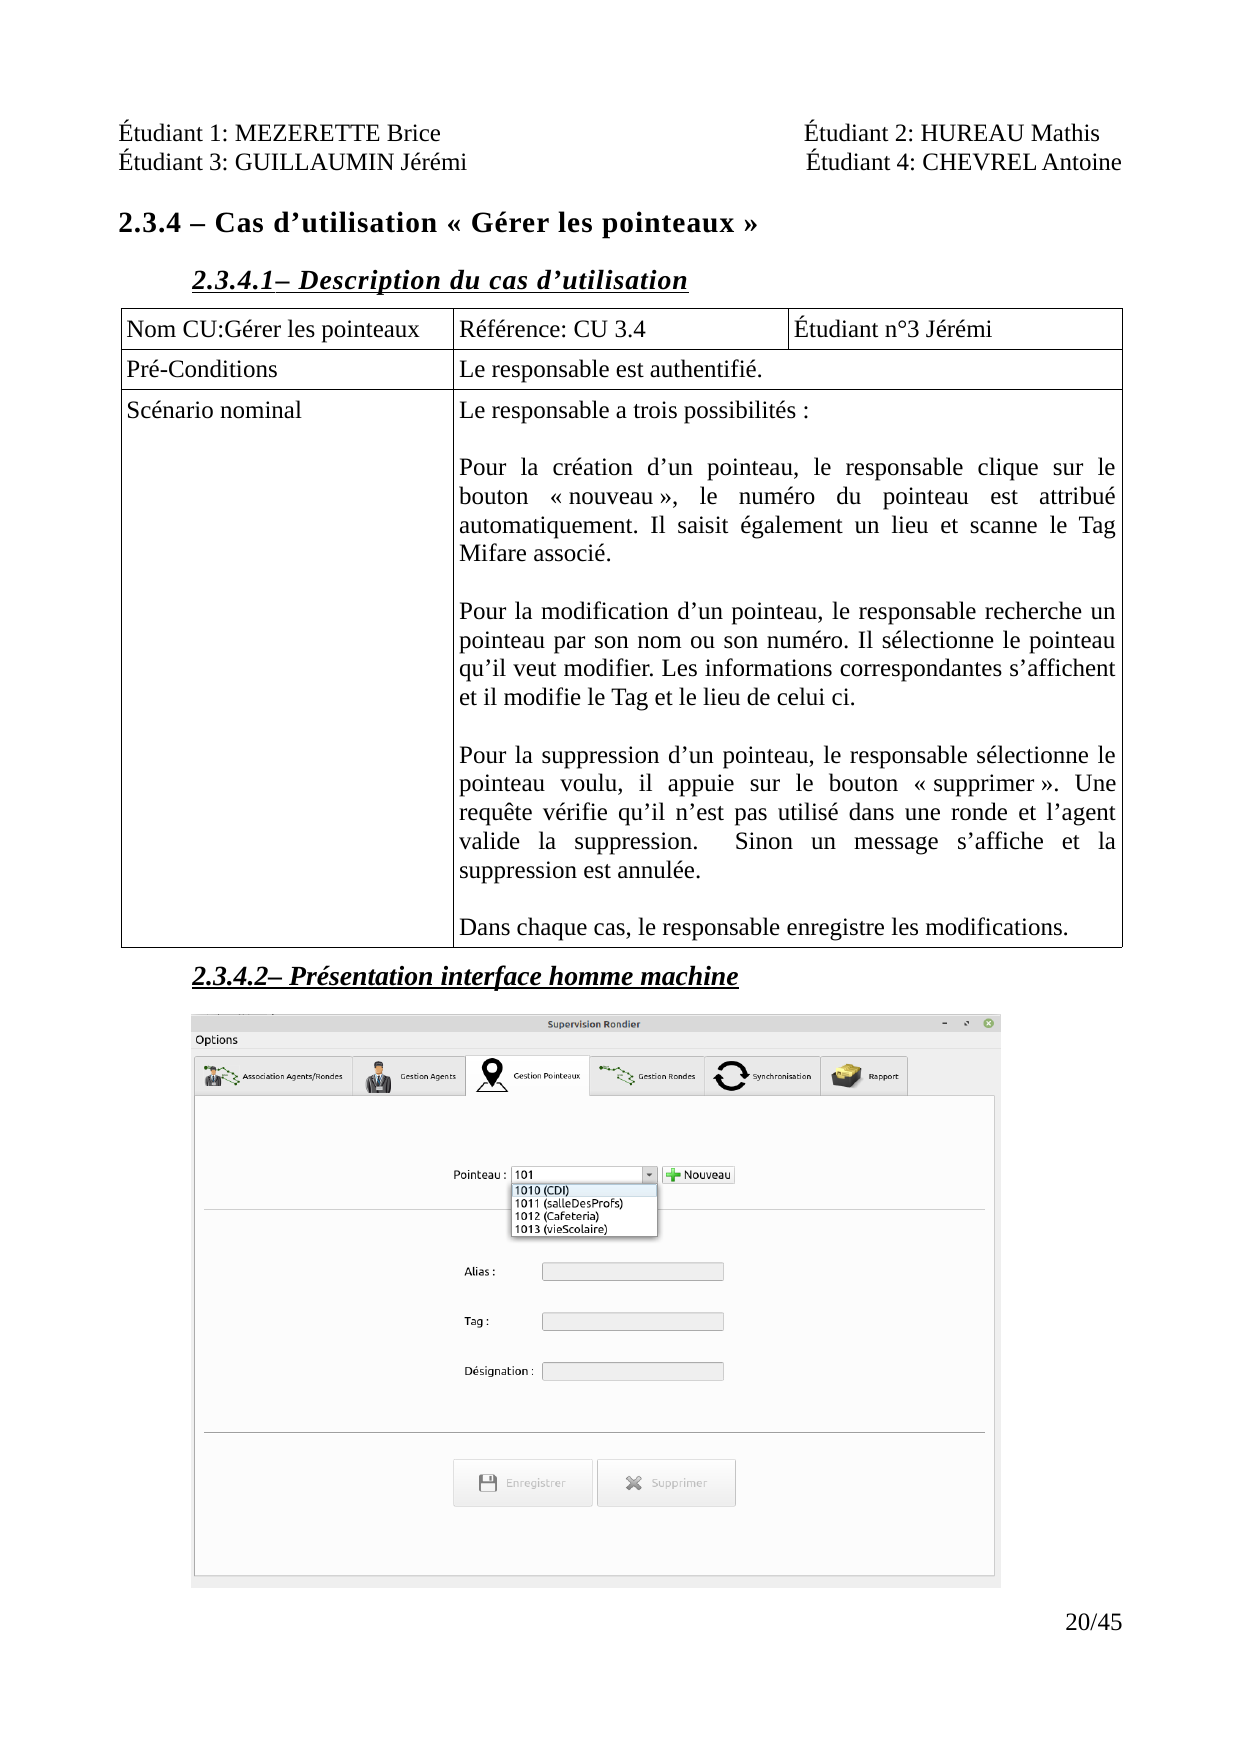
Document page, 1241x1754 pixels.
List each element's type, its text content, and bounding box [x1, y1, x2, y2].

table_cell Scénario nominal [122, 390, 453, 947]
subtitle 2.3.4.1– Description du cas d’utilisation [118, 264, 1122, 296]
table_cell Pré-Conditions [122, 350, 453, 389]
table_header Étudiant n°3 Jérémi [789, 309, 1122, 348]
table_cell Le responsable a trois possibilités : Pour la création d’un pointeau, le responsable clique sur le bouton « nouveau », le numéro du pointeau est attribué automatiquement. Il saisit également un lieu et scanne le Tag Mifare associé. Pour la modification d’un pointeau, le responsable recherche un pointeau par son nom ou son numéro. Il sélectionne le pointeau qu’il veut modifier. Les informations correspondantes s’affichent et il modifie le Tag et le lieu de celui ci. Pour la suppression d’un pointeau, le responsable sélectionne le pointeau voulu, il appuie sur le bouton « supprimer ». Une requête vérifie qu’il n’est pas utilisé dans une ronde et l’agent valide la suppression. Sinon un message s’affiche et la suppression est annulée. Dans chaque cas, le responsable enregistre les modifications. [454, 390, 1122, 947]
picture [191, 1014, 1001, 1588]
table_cell Le responsable est authentifié. [454, 350, 1122, 389]
subtitle 2.3.4.2– Présentation interface homme machine [118, 959, 1122, 991]
subtitle 2.3.4 – Cas d’utilisation « Gérer les pointeaux » [118, 205, 1122, 239]
table_header Nom CU:Gérer les pointeaux [122, 309, 453, 348]
table_header Référence: CU 3.4 [454, 309, 788, 348]
